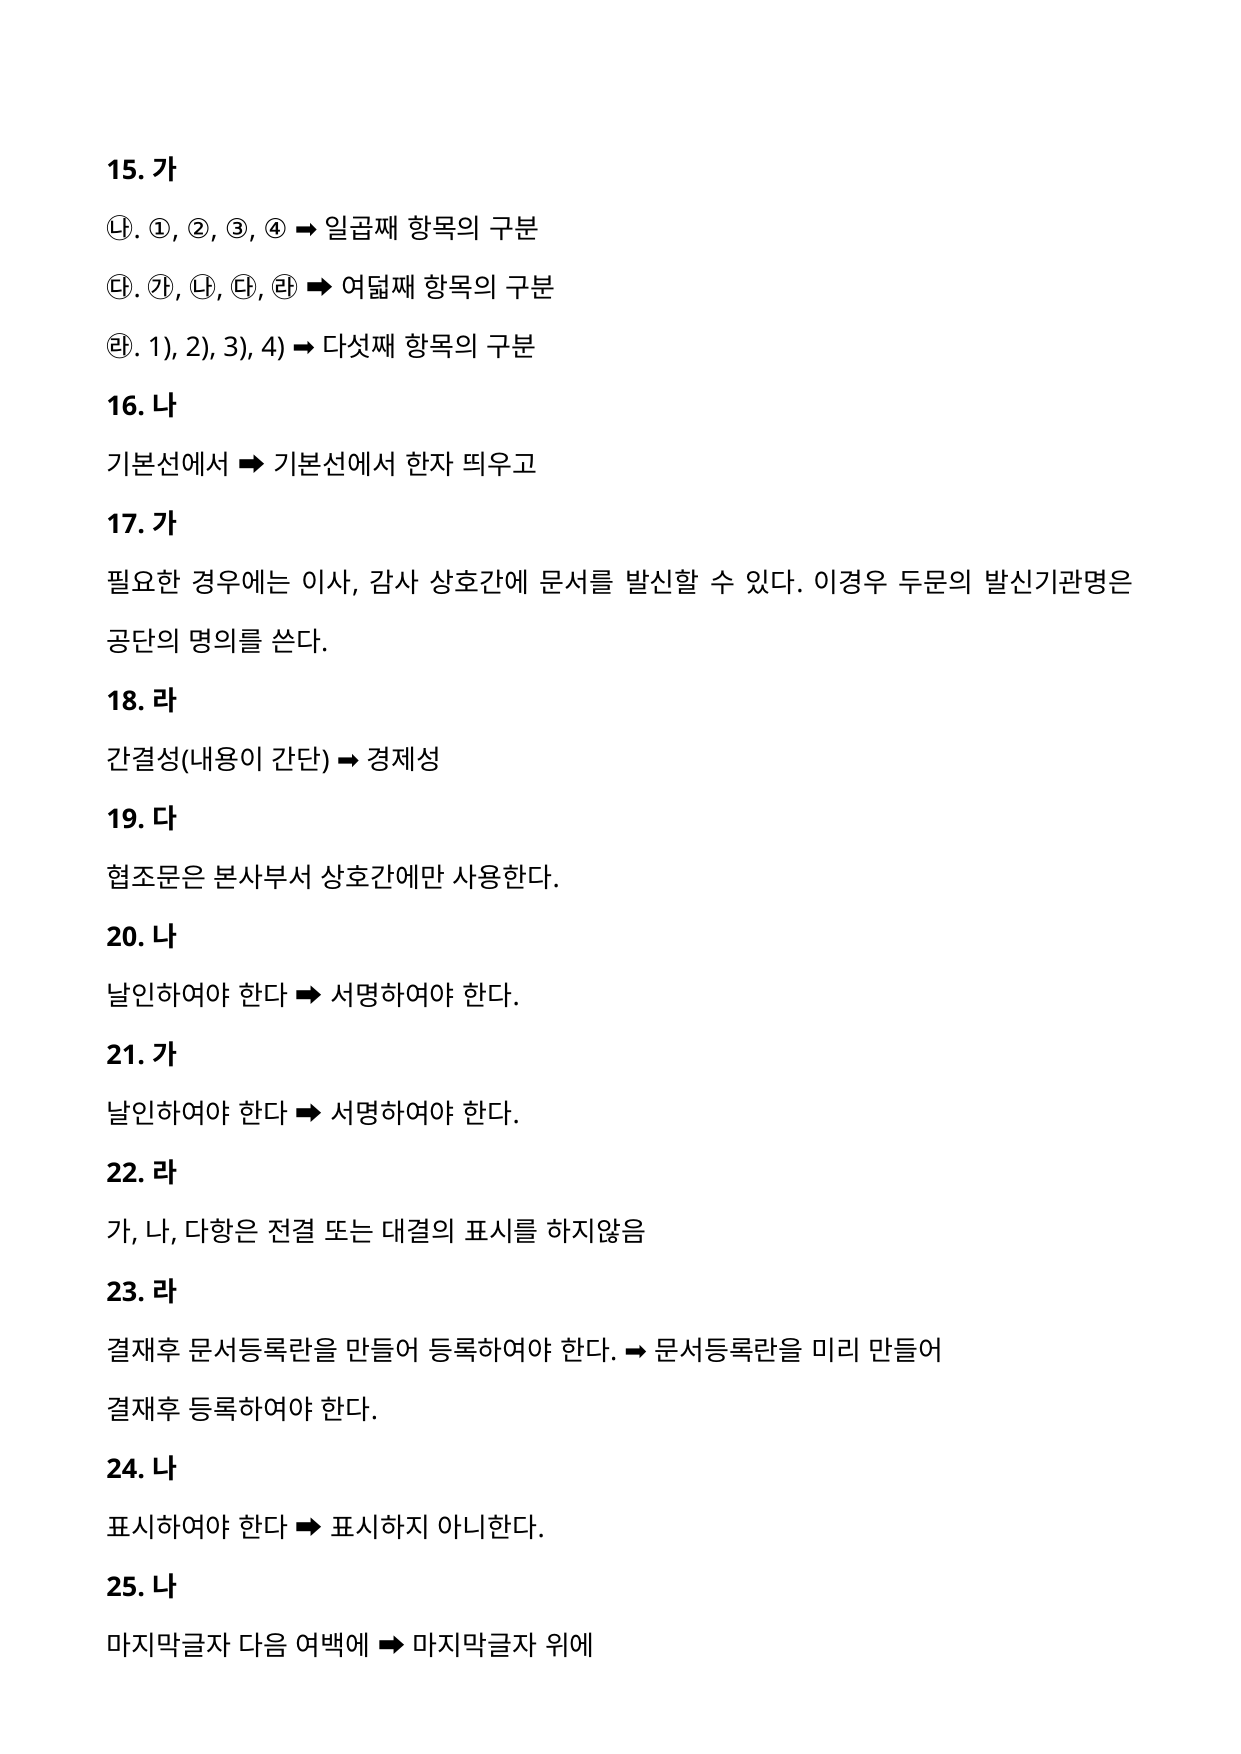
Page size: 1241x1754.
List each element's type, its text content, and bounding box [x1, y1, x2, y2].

text 가, 나, 다항은 전결 또는 대결의 표시를 하지않음 [106, 1210, 1134, 1250]
text 결재후 문서등록란을 만들어 등록하여야 한다. ➡ 문서등록란을 미리 만들어 [106, 1328, 1134, 1368]
text 표시하여야 한다 ➡ 표시하지 아니한다. [106, 1506, 1134, 1545]
text 결재후 등록하여야 한다. [106, 1388, 1134, 1427]
text 날인하여야 한다 ➡ 서명하여야 한다. [106, 974, 1134, 1013]
text 25. 나 [106, 1565, 1134, 1604]
text 간결성(내용이 간단) ➡ 경제성 [106, 738, 1134, 777]
text 필요한 경우에는 이사, 감사 상호간에 문서를 발신할 수 있다. 이경우 두문의 발신기관명은 공단의 명의를 쓴다. [106, 561, 1134, 659]
text 협조문은 본사부서 상호간에만 사용한다. [106, 856, 1134, 895]
text ㉰. ㉮, ㉯, ㉰, ㉱ ➡ 여덟째 항목의 구분 [106, 266, 1134, 305]
text 기본선에서 ➡ 기본선에서 한자 띄우고 [106, 443, 1134, 482]
text 날인하여야 한다 ➡ 서명하여야 한다. [106, 1092, 1134, 1132]
text 18. 라 [106, 679, 1134, 718]
text 16. 나 [106, 384, 1134, 423]
text 마지막글자 다음 여백에 ➡ 마지막글자 위에 [106, 1624, 1134, 1663]
text 17. 가 [106, 502, 1134, 541]
text 20. 나 [106, 915, 1134, 954]
text ㉯. ①, ②, ③, ④ ➡ 일곱째 항목의 구분 [106, 207, 1134, 246]
text ㉱. 1), 2), 3), 4) ➡ 다섯째 항목의 구분 [106, 325, 1134, 364]
text 15. 가 [106, 148, 1134, 187]
text 23. 라 [106, 1269, 1134, 1309]
text 19. 다 [106, 797, 1134, 836]
text 24. 나 [106, 1447, 1134, 1486]
text 22. 라 [106, 1151, 1134, 1191]
text 21. 가 [106, 1033, 1134, 1073]
